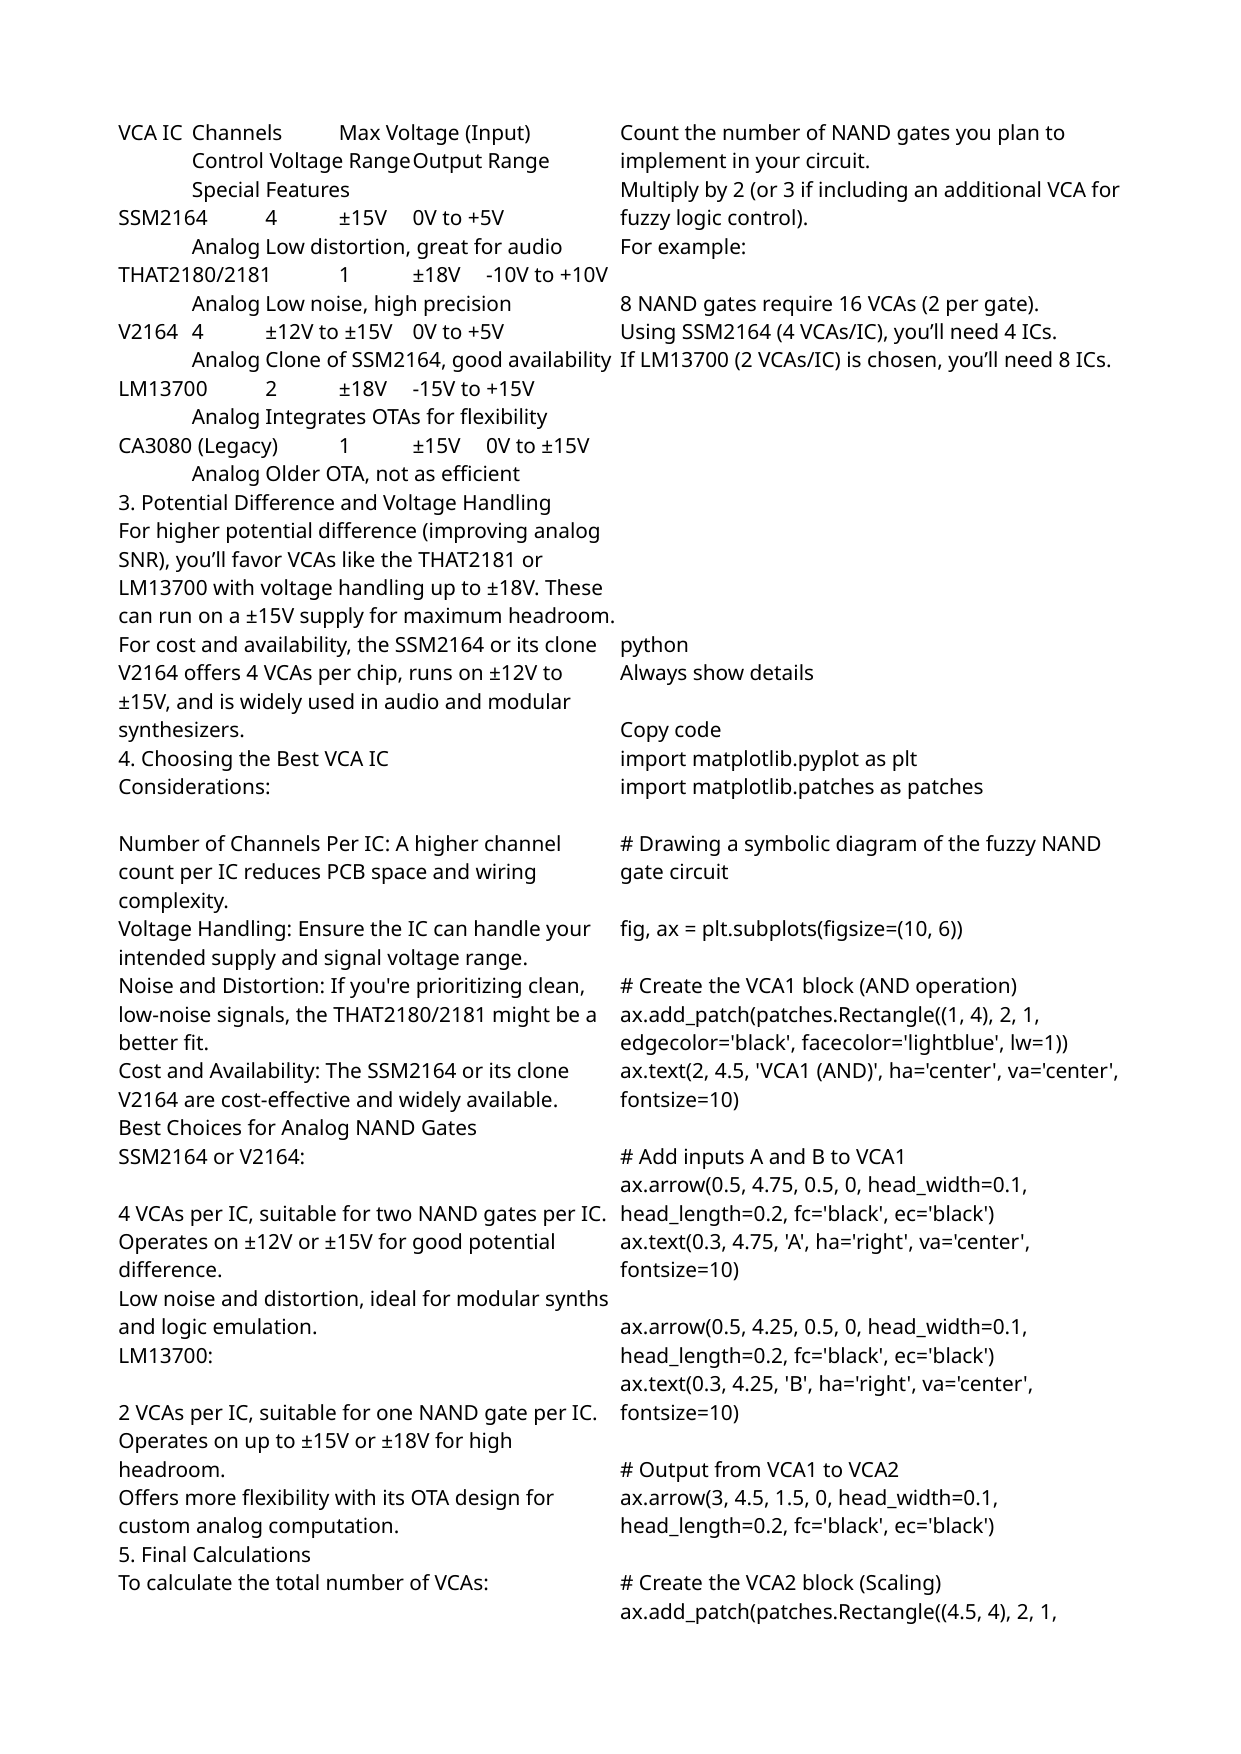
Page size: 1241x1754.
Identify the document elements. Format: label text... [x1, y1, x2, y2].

text Copy code [620, 715, 1122, 744]
text ax.arrow(3, 4.5, 1.5, 0, head_width=0.1, head_length=0.2, fc='black', ec='black') [620, 1483, 1122, 1540]
text Cost and Availability: The SSM2164 or its clone V2164 are cost-effective and widely available. [118, 1057, 620, 1113]
text 4 VCAs per IC, suitable for two NAND gates per IC. [118, 1199, 620, 1227]
text # Output from VCA1 to VCA2 [620, 1455, 1122, 1483]
text Voltage Handling: Ensure the IC can handle your intended supply and signal voltage range. [118, 914, 620, 971]
text ax.text(2, 4.5, 'VCA1 (AND)', ha='center', va='center', fontsize=10) [620, 1057, 1122, 1113]
text ax.arrow(0.5, 4.25, 0.5, 0, head_width=0.1, head_length=0.2, fc='black', ec='black') [620, 1312, 1122, 1369]
text LM13700 2 ±18V -15V to +15V Analog Integrates OTAs for flexibility [118, 374, 620, 431]
text CA3080 (Legacy) 1 ±15V 0V to ±15V Analog Older OTA, not as efficient [118, 431, 620, 488]
text 4. Choosing the Best VCA IC [118, 744, 620, 772]
text ax.text(0.3, 4.75, 'A', ha='right', va='center', fontsize=10) [620, 1227, 1122, 1284]
text Operates on ±12V or ±15V for good potential difference. [118, 1227, 620, 1284]
text ax.add_patch(patches.Rectangle((4.5, 4), 2, 1, [620, 1597, 1122, 1625]
text Count the number of NAND gates you plan to implement in your circuit. [620, 118, 1122, 175]
text VCA IC Channels Max Voltage (Input) Control Voltage Range Output Range Special Features [118, 118, 620, 203]
text To calculate the total number of VCAs: [118, 1568, 620, 1597]
text ax.text(0.3, 4.25, 'B', ha='right', va='center', fontsize=10) [620, 1369, 1122, 1426]
text Operates on up to ±15V or ±18V for high headroom. [118, 1426, 620, 1483]
text Noise and Distortion: If you're prioritizing clean, low-noise signals, the THAT2180/2181 might be a better fit. [118, 971, 620, 1057]
text For example: [620, 232, 1122, 260]
text # Create the VCA1 block (AND operation) [620, 971, 1122, 1000]
text LM13700: [118, 1341, 620, 1369]
text SSM2164 4 ±15V 0V to +5V Analog Low distortion, great for audio [118, 203, 620, 260]
text Always show details [620, 658, 1122, 687]
text Considerations: [118, 772, 620, 801]
text 5. Final Calculations [118, 1540, 620, 1568]
text ax.arrow(0.5, 4.75, 0.5, 0, head_width=0.1, head_length=0.2, fc='black', ec='black') [620, 1170, 1122, 1227]
text THAT2180/2181 1 ±18V -10V to +10V Analog Low noise, high precision [118, 260, 620, 317]
text 2 VCAs per IC, suitable for one NAND gate per IC. [118, 1398, 620, 1426]
text import matplotlib.pyplot as plt [620, 744, 1122, 772]
text Offers more flexibility with its OTA design for custom analog computation. [118, 1483, 620, 1540]
text Low noise and distortion, ideal for modular synths and logic emulation. [118, 1284, 620, 1341]
text For higher potential difference (improving analog SNR), you’ll favor VCAs like the THAT2181 or LM13700 with voltage handling up to ±18V. These can run on a ±15V supply for maximum headroom. [118, 516, 620, 630]
text If LM13700 (2 VCAs/IC) is chosen, you’ll need 8 ICs. [620, 346, 1122, 374]
text # Drawing a symbolic diagram of the fuzzy NAND gate circuit [620, 829, 1122, 886]
text Number of Channels Per IC: A higher channel count per IC reduces PCB space and wiring complexity. [118, 829, 620, 914]
text fig, ax = plt.subplots(figsize=(10, 6)) [620, 914, 1122, 943]
text ax.add_patch(patches.Rectangle((1, 4), 2, 1, edgecolor='black', facecolor='lightblue', lw=1)) [620, 1000, 1122, 1057]
text SSM2164 or V2164: [118, 1142, 620, 1170]
text V2164 4 ±12V to ±15V 0V to +5V Analog Clone of SSM2164, good availability [118, 317, 620, 374]
text 3. Potential Difference and Voltage Handling [118, 488, 620, 516]
text import matplotlib.patches as patches [620, 772, 1122, 801]
text Best Choices for Analog NAND Gates [118, 1113, 620, 1142]
text python [620, 630, 1122, 658]
text # Add inputs A and B to VCA1 [620, 1142, 1122, 1170]
text 8 NAND gates require 16 VCAs (2 per gate). [620, 289, 1122, 317]
text Using SSM2164 (4 VCAs/IC), you’ll need 4 ICs. [620, 317, 1122, 346]
text For cost and availability, the SSM2164 or its clone V2164 offers 4 VCAs per chip, runs on ±12V to ±15V, and is widely used in audio and modular synthesizers. [118, 630, 620, 744]
text # Create the VCA2 block (Scaling) [620, 1568, 1122, 1597]
text Multiply by 2 (or 3 if including an additional VCA for fuzzy logic control). [620, 175, 1122, 232]
